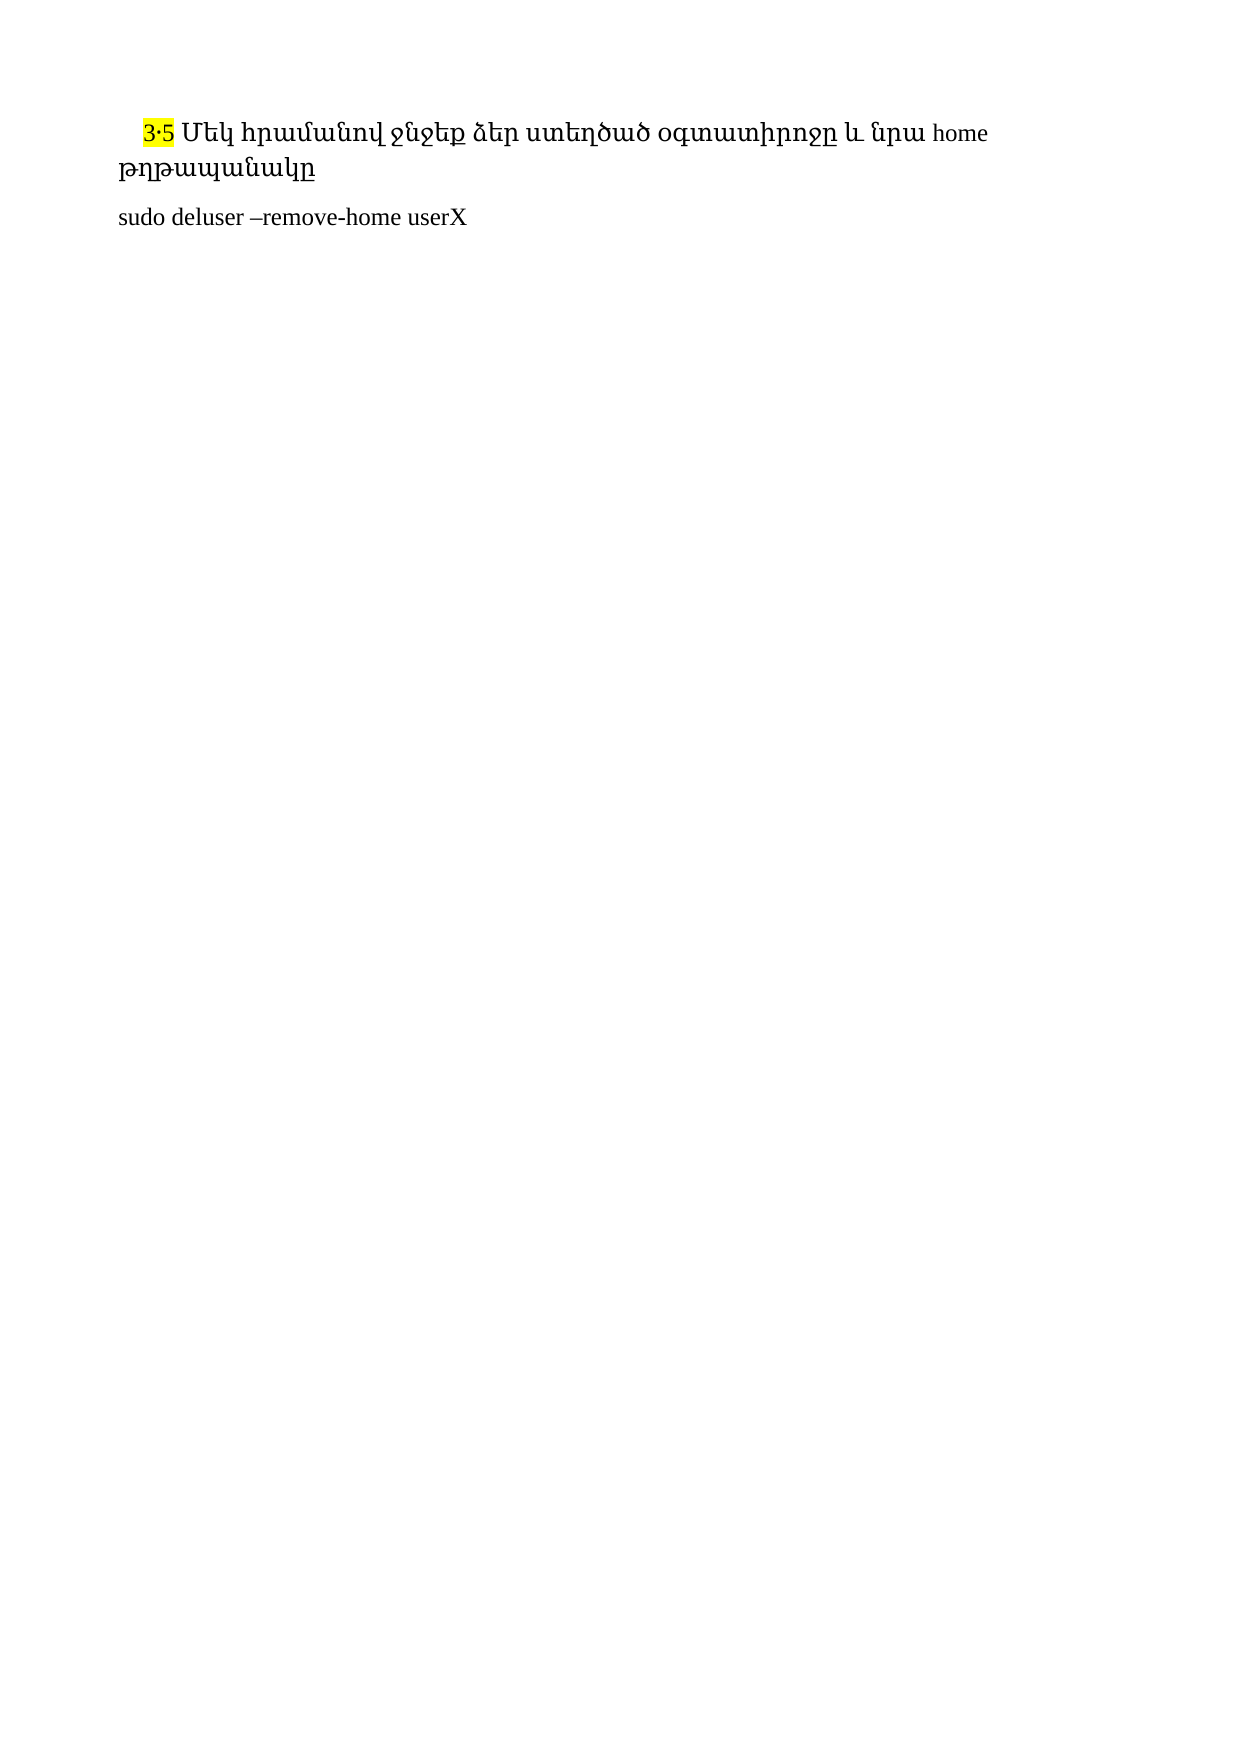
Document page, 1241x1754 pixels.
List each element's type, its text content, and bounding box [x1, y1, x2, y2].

text sudo deluser –remove-home userX [118, 202, 1122, 230]
text 3․5 Մեկ հրամանով ջնջեք ձեր ստեղծած օգտատիրոջը և նրա home թղթապանակը [118, 118, 1122, 181]
